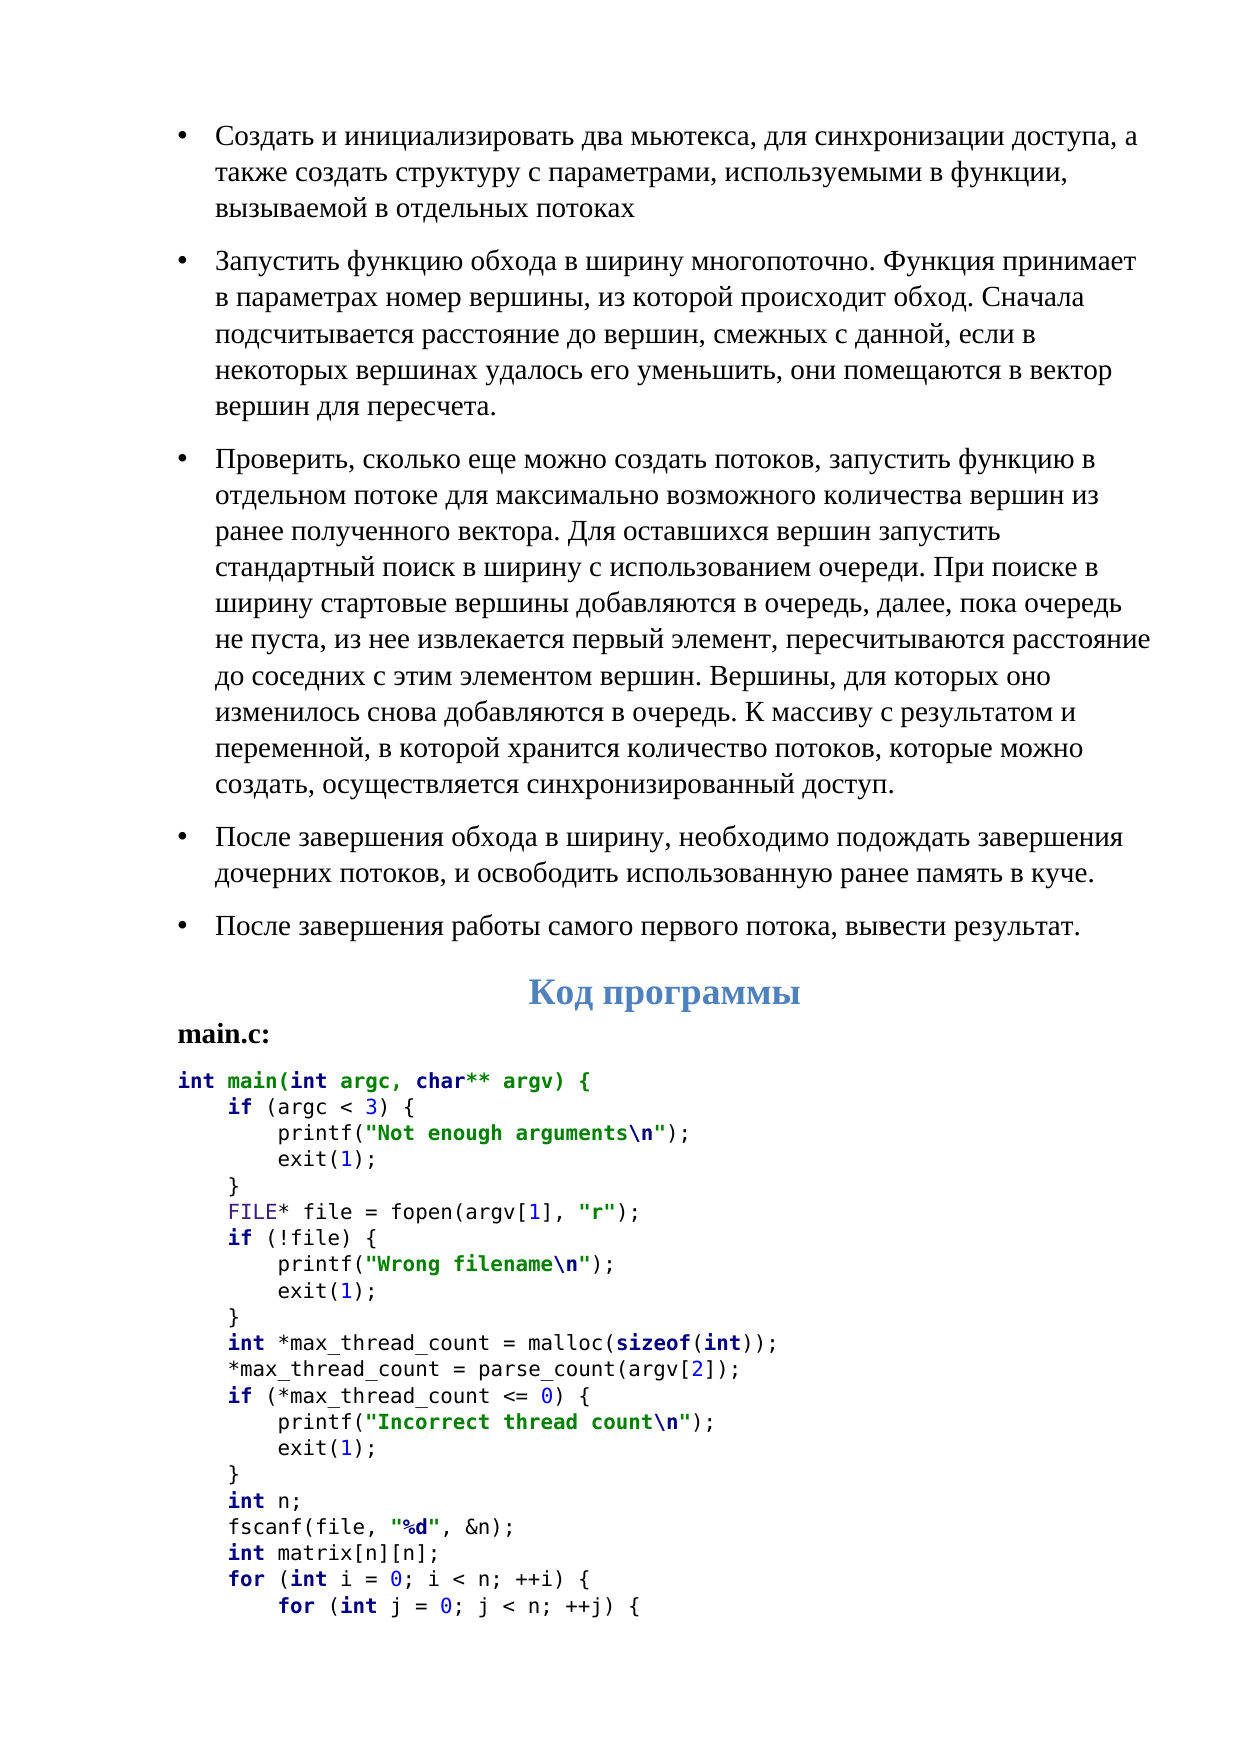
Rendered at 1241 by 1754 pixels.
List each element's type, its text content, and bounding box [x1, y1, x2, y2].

list Запустить функцию обхода в ширину многопоточно. Функция принимает в параметрах номер вершины, из которой происходит обход. Сначала подсчитывается расстояние до вершин, смежных с данной, если в некоторых вершинах удалось его уменьшить, они помещаются в вектор вершин для пересчета. [177, 243, 1152, 422]
list После завершения обхода в ширину, необходимо подождать завершения дочерних потоков, и освободить использованную ранее память в куче. [177, 819, 1152, 889]
text } [177, 1305, 1152, 1329]
text int n; [177, 1489, 1152, 1513]
text printf("Not enough arguments\n"); [177, 1121, 1152, 1145]
text printf("Incorrect thread count\n"); [177, 1410, 1152, 1434]
text exit(1); [177, 1279, 1152, 1303]
text exit(1); [177, 1147, 1152, 1172]
list Проверить, сколько еще можно создать потоков, запустить функцию в отдельном потоке для максимально возможного количества вершин из ранее полученного вектора. Для оставшихся вершин запустить стандартный поиск в ширину с использованием очереди. При поиске в ширину стартовые вершины добавляются в очередь, далее, пока очередь не пуста, из нее извлекается первый элемент, пересчитываются расстояние до соседних с этим элементом вершин. Вершины, для которых оно изменилось снова добавляются в очередь. К массиву с результатом и переменной, в которой хранится количество потоков, которые можно создать, осуществляется синхронизированный доступ. [177, 441, 1152, 800]
text int *max_thread_count = malloc(sizeof(int)); [177, 1331, 1152, 1355]
text printf("Wrong filename\n"); [177, 1252, 1152, 1277]
text if (*max_thread_count <= 0) { [177, 1384, 1152, 1408]
list После завершения работы самого первого потока, вывести результат. [177, 908, 1152, 942]
text main.c: [177, 1016, 1152, 1049]
text exit(1); [177, 1436, 1152, 1460]
text } [177, 1174, 1152, 1198]
text if (!file) { [177, 1226, 1152, 1250]
text *max_thread_count = parse_count(argv[2]); [177, 1357, 1152, 1382]
text FILE* file = fopen(argv[1], "r"); [177, 1200, 1152, 1224]
list Создать и инициализировать два мьютекса, для синхронизации доступа, а также создать структуру с параметрами, используемыми в функции, вызываемой в отдельных потоках [177, 118, 1152, 224]
text for (int j = 0; j < n; ++j) { [177, 1594, 1152, 1618]
text } [177, 1462, 1152, 1487]
text int main(int argc, char** argv) { [177, 1069, 1152, 1093]
subtitle Код программы [177, 969, 1152, 1012]
text fscanf(file, "%d", &n); [177, 1515, 1152, 1539]
text if (argc < 3) { [177, 1095, 1152, 1119]
text int matrix[n][n]; [177, 1541, 1152, 1565]
text for (int i = 0; i < n; ++i) { [177, 1567, 1152, 1592]
